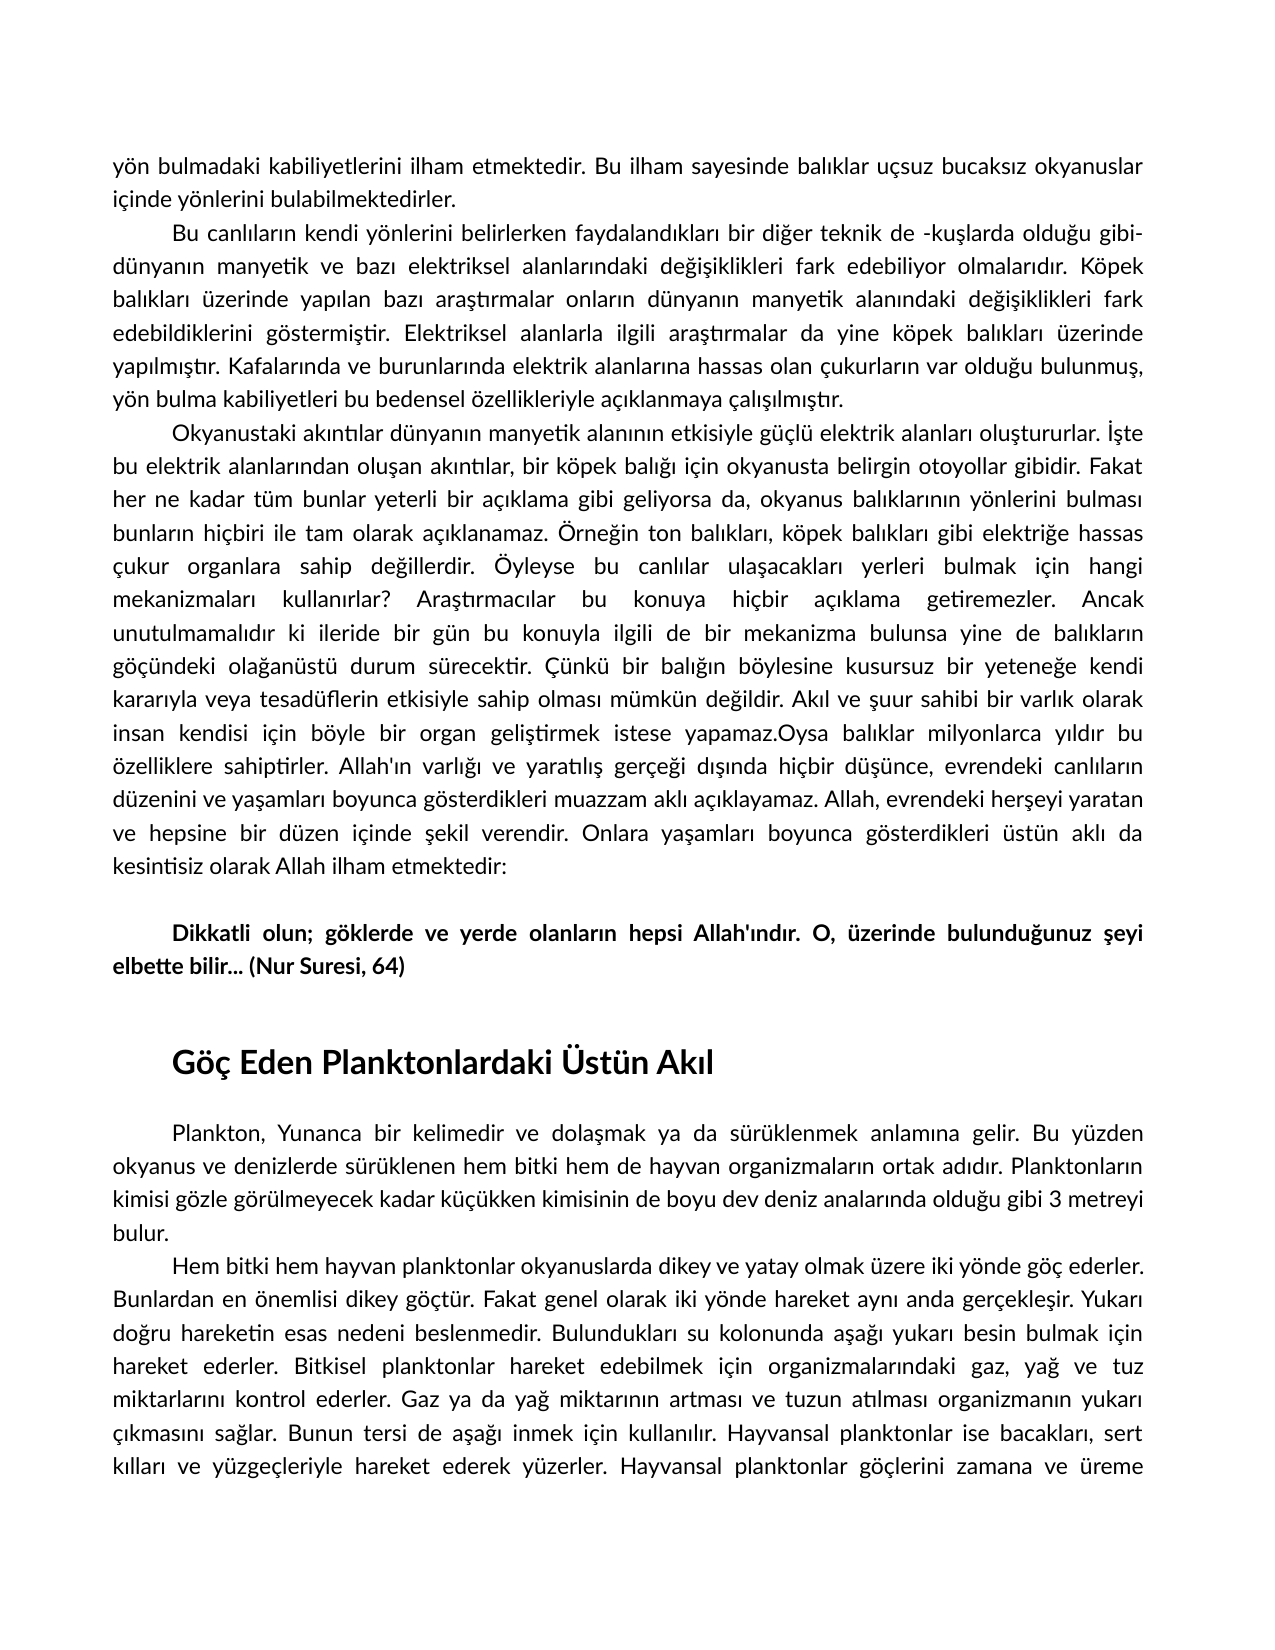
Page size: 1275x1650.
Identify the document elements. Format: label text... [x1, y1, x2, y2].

text Hem bitki hem hayvan planktonlar okyanuslarda dikey ve yatay olmak üzere iki yönde göç ederler. Bunlardan en önemlisi dikey göçtür. Fakat genel olarak iki yönde hareket aynı anda gerçekleşir. Yukarı doğru hareketin esas nedeni beslenmedir. Bulundukları su kolonunda aşağı yukarı besin bulmak için hareket ederler. Bitkisel planktonlar hareket edebilmek için organizmalarındaki gaz, yağ ve tuz miktarlarını kontrol ederler. Gaz ya da yağ miktarının artması ve tuzun atılması organizmanın yukarı çıkmasını sağlar. Bunun tersi de aşağı inmek için kullanılır. Hayvansal planktonlar ise bacakları, sert kılları ve yüzgeçleriyle hareket ederek yüzerler. Hayvansal planktonlar göçlerini zamana ve üreme [112, 1248, 1145, 1481]
text Okyanustaki akıntılar dünyanın manyetik alanının etkisiyle güçlü elektrik alanları oluştururlar. İşte bu elektrik alanlarından oluşan akıntılar, bir köpek balığı için okyanusta belirgin otoyollar gibidir. Fakat her ne kadar tüm bunlar yeterli bir açıklama gibi geliyorsa da, okyanus balıklarının yönlerini bulması bunların hiçbiri ile tam olarak açıklanamaz. Örneğin ton balıkları, köpek balıkları gibi elektriğe hassas çukur organlara sahip değillerdir. Öyleyse bu canlılar ulaşacakları yerleri bulmak için hangi mekanizmaları kullanırlar? Araştırmacılar bu konuya hiçbir açıklama getiremezler. Ancak unutulmamalıdır ki ileride bir gün bu konuyla ilgili de bir mekanizma bulunsa yine de balıkların göçündeki olağanüstü durum sürecektir. Çünkü bir balığın böylesine kusursuz bir yeteneğe kendi kararıyla veya tesadüflerin etkisiyle sahip olması mümkün değildir. Akıl ve şuur sahibi bir varlık olarak insan kendisi için böyle bir organ geliştirmek istese yapamaz.Oysa balıklar milyonlarca yıldır bu özelliklere sahiptirler. Allah'ın varlığı ve yaratılış gerçeği dışında hiçbir düşünce, evrendeki canlıların düzenini ve yaşamları boyunca gösterdikleri muazzam aklı açıklayamaz. Allah, evrendeki herşeyi yaratan ve hepsine bir düzen içinde şekil verendir. Onlara yaşamları boyunca gösterdikleri üstün aklı da kesintisiz olarak Allah ilham etmektedir: [112, 414, 1145, 881]
text Plankton, Yunanca bir kelimedir ve dolaşmak ya da sürüklenmek anlamına gelir. Bu yüzden okyanus ve denizlerde sürüklenen hem bitki hem de hayvan organizmaların ortak adıdır. Planktonların kimisi gözle görülmeyecek kadar küçükken kimisinin de boyu dev deniz analarında olduğu gibi 3 metreyi bulur. [112, 1114, 1145, 1248]
text Bu canlıların kendi yönlerini belirlerken faydalandıkları bir diğer teknik de -kuşlarda olduğu gibi- dünyanın manyetik ve bazı elektriksel alanlarındaki değişiklikleri fark edebiliyor olmalarıdır. Köpek balıkları üzerinde yapılan bazı araştırmalar onların dünyanın manyetik alanındaki değişiklikleri fark edebildiklerini göstermiştir. Elektriksel alanlarla ilgili araştırmalar da yine köpek balıkları üzerinde yapılmıştır. Kafalarında ve burunlarında elektrik alanlarına hassas olan çukurların var olduğu bulunmuş, yön bulma kabiliyetleri bu bedensel özellikleriyle açıklanmaya çalışılmıştır. [112, 214, 1145, 414]
text yön bulmadaki kabiliyetlerini ilham etmektedir. Bu ilham sayesinde balıklar uçsuz bucaksız okyanuslar içinde yönlerini bulabilmektedirler. [112, 148, 1145, 214]
text Göç Eden Planktonlardaki Üstün Akıl [112, 1048, 1145, 1081]
text Dikkatli olun; göklerde ve yerde olanların hepsi Allah'ındır. O, üzerinde bulunduğunuz şeyi elbette bilir... (Nur Suresi, 64) [112, 914, 1145, 981]
